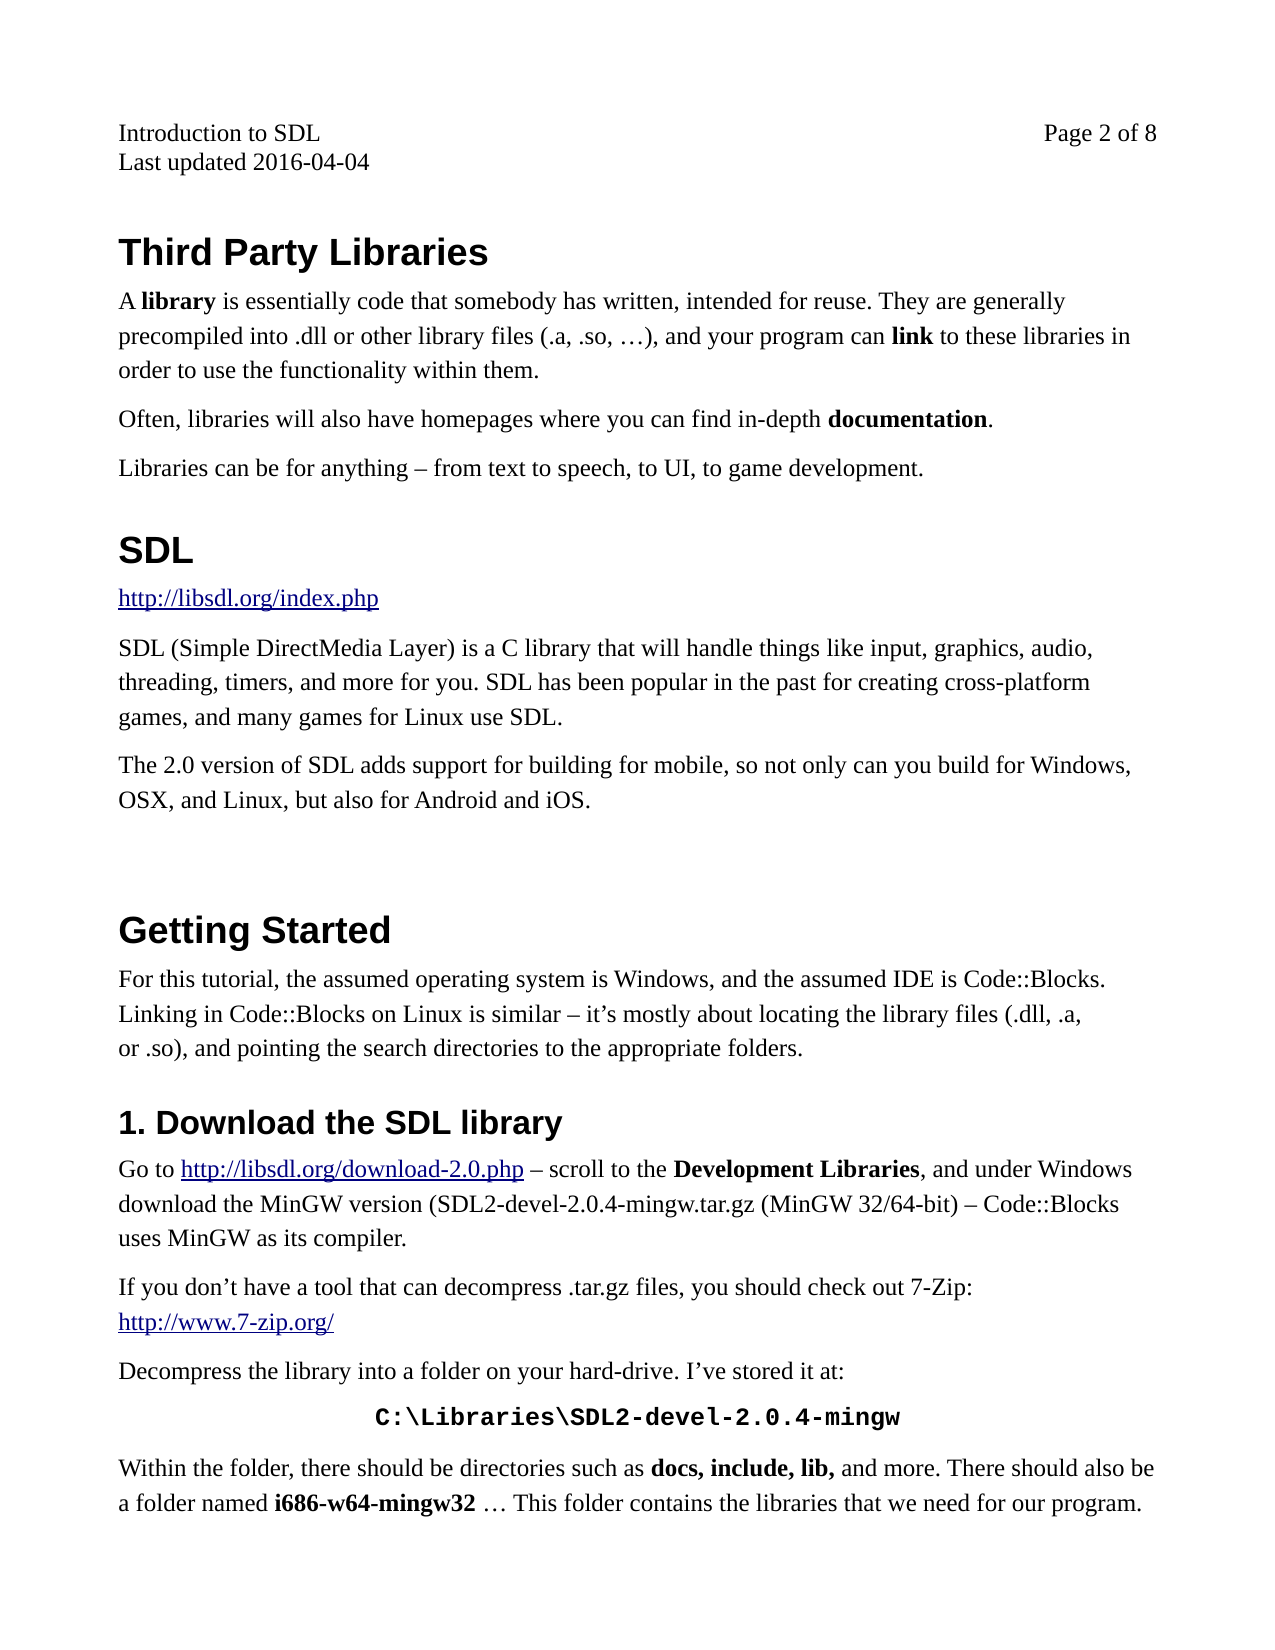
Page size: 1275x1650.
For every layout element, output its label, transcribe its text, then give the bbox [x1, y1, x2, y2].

text A library is essentially code that somebody has written, intended for reuse. They are generally precompiled into .dll or other library files (.a, .so, …), and your program can link to these libraries in order to use the functionality within them. [118, 286, 1157, 384]
subtitle Getting Started [118, 908, 1157, 952]
text The 2.0 version of SDL adds support for building for mobile, so not only can you build for Windows, OSX, and Linux, but also for Android and iOS. [118, 751, 1157, 814]
text Often, libraries will also have homepages where you can find in-depth documentation. [118, 404, 1157, 433]
text C:\Libraries\SDL2-devel-2.0.4-mingw [118, 1405, 1157, 1433]
subtitle 1. Download the SDL library [118, 1103, 1157, 1142]
subtitle Third Party Libraries [118, 230, 1157, 274]
text For this tutorial, the assumed operating system is Windows, and the assumed IDE is Code::Blocks. Linking in Code::Blocks on Linux is similar – it’s mostly about locating the library files (.dll, .a, or .so), and pointing the search directories to the appropriate folders. [118, 964, 1157, 1062]
text Go to http://libsdl.org/download-2.0.php – scroll to the Development Libraries, and under Windows download the MinGW version (SDL2-devel-2.0.4-mingw.tar.gz (MinGW 32/64-bit) – Code::Blocks uses MinGW as its compiler. [118, 1154, 1157, 1252]
text If you don’t have a tool that can decompress .tar.gz files, you should check out 7-Zip: http://www.7-zip.org/ [118, 1272, 1157, 1336]
text Within the folder, there should be directories such as docs, include, lib, and more. There should also be a folder named i686-w64-mingw32 … This folder contains the libraries that we need for our program. [118, 1453, 1157, 1517]
text Libraries can be for anything – from text to speech, to UI, to game development. [118, 453, 1157, 482]
text http://libsdl.org/index.php [118, 583, 1157, 612]
text SDL (Simple DirectMedia Layer) is a C library that will handle things like input, graphics, audio, threading, timers, and more for you. SDL has been popular in the past for creating cross-platform games, and many games for Linux use SDL. [118, 633, 1157, 730]
text Decompress the library into a folder on your hard-drive. I’ve stored it at: [118, 1356, 1157, 1385]
subtitle SDL [118, 527, 1157, 571]
